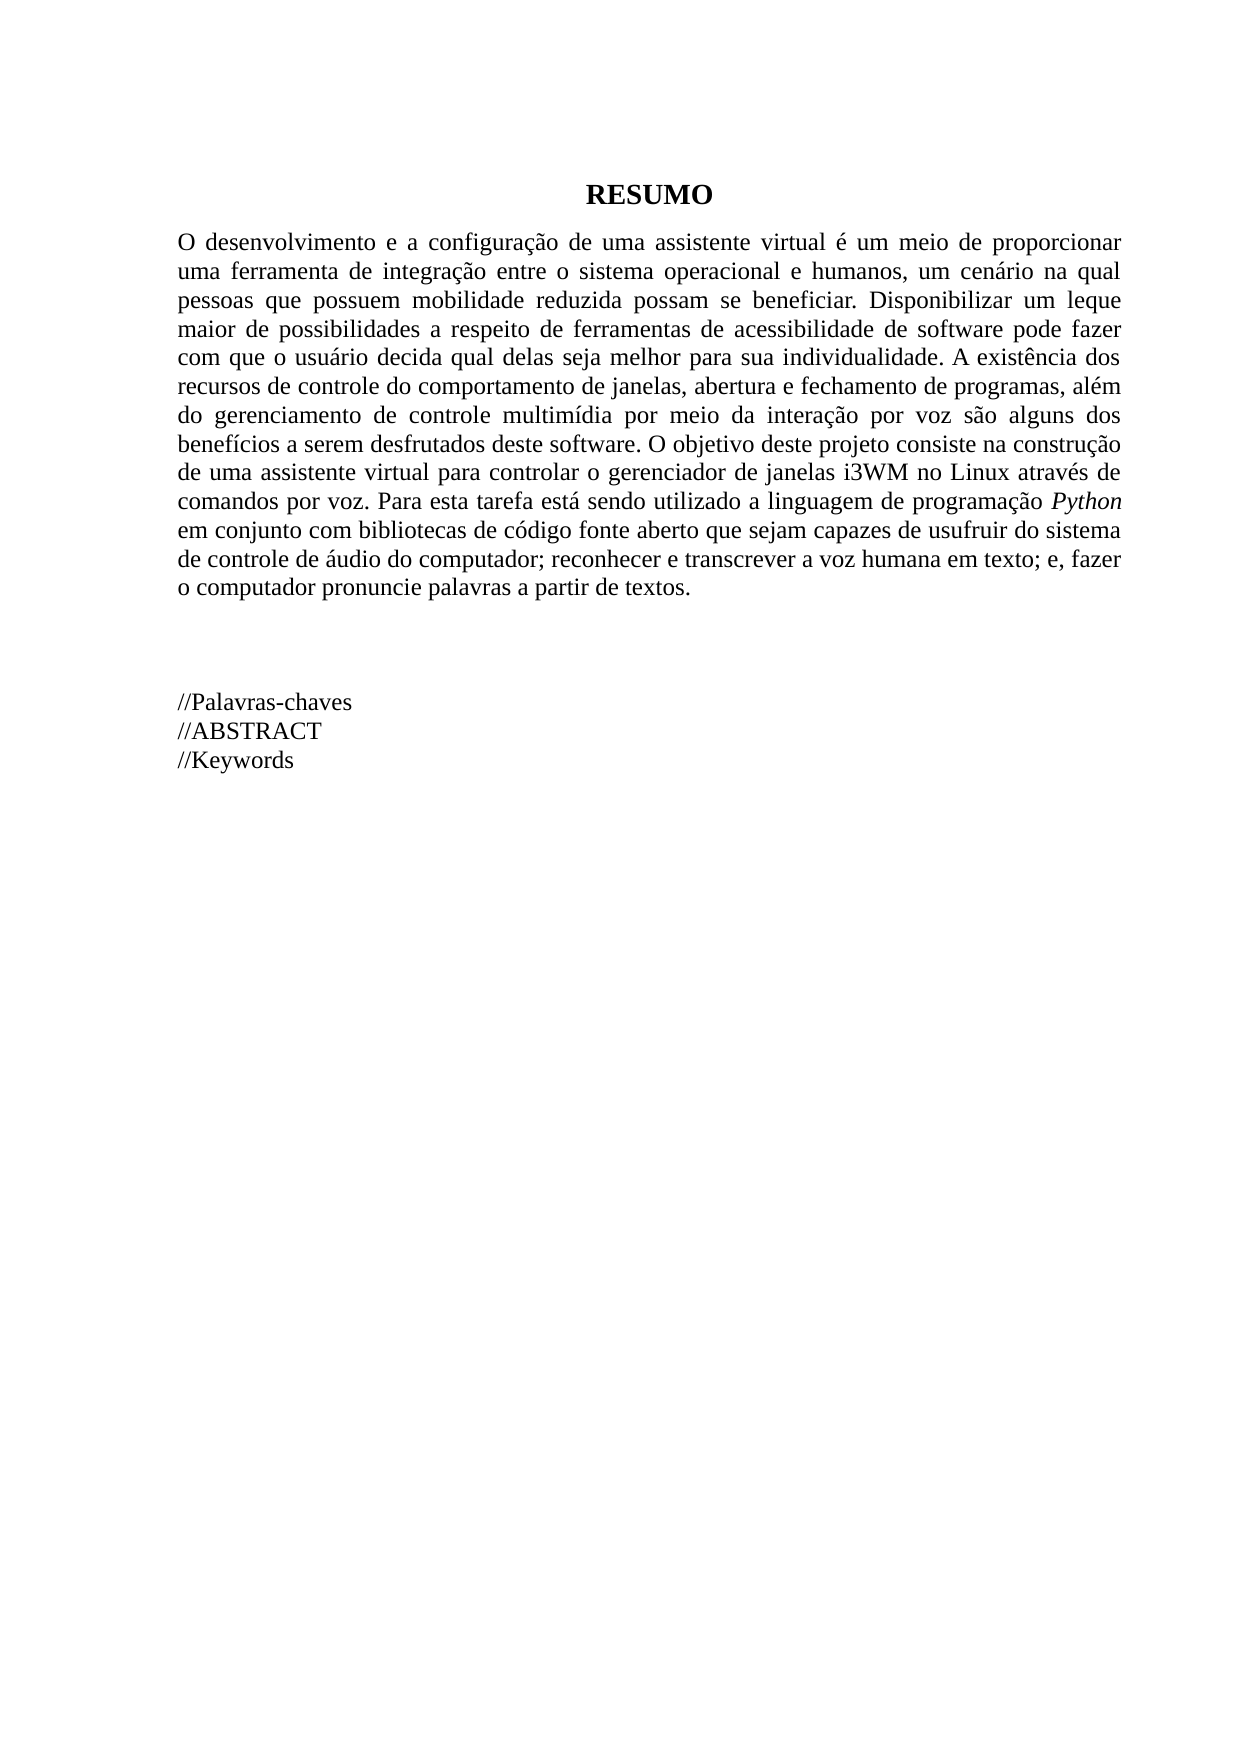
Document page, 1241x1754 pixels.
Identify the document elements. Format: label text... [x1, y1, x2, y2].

text O desenvolvimento e a configuração de uma assistente virtual é um meio de proporcionar uma ferramenta de integração entre o sistema operacional e humanos, um cenário na qual pessoas que possuem mobilidade reduzida possam se beneficiar. Disponibilizar um leque maior de possibilidades a respeito de ferramentas de acessibilidade de software pode fazer com que o usuário decida qual delas seja melhor para sua individualidade. A existência dos recursos de controle do comportamento de janelas, abertura e fechamento de programas, além do gerenciamento de controle multimídia por meio da interação por voz são alguns dos benefícios a serem desfrutados deste software. O objetivo deste projeto consiste na construção de uma assistente virtual para controlar o gerenciador de janelas i3WM no Linux através de comandos por voz. Para esta tarefa está sendo utilizado a linguagem de programação Python em conjunto com bibliotecas de código fonte aberto que sejam capazes de usufruir do sistema de controle de áudio do computador; reconhecer e transcrever a voz humana em texto; e, fazer o computador pronuncie palavras a partir de textos. [177, 227, 1122, 601]
text //Keywords [177, 745, 1122, 774]
text //ABSTRACT [177, 716, 1122, 745]
text //Palavras-chaves [177, 687, 1122, 716]
text RESUMO [177, 177, 1122, 211]
